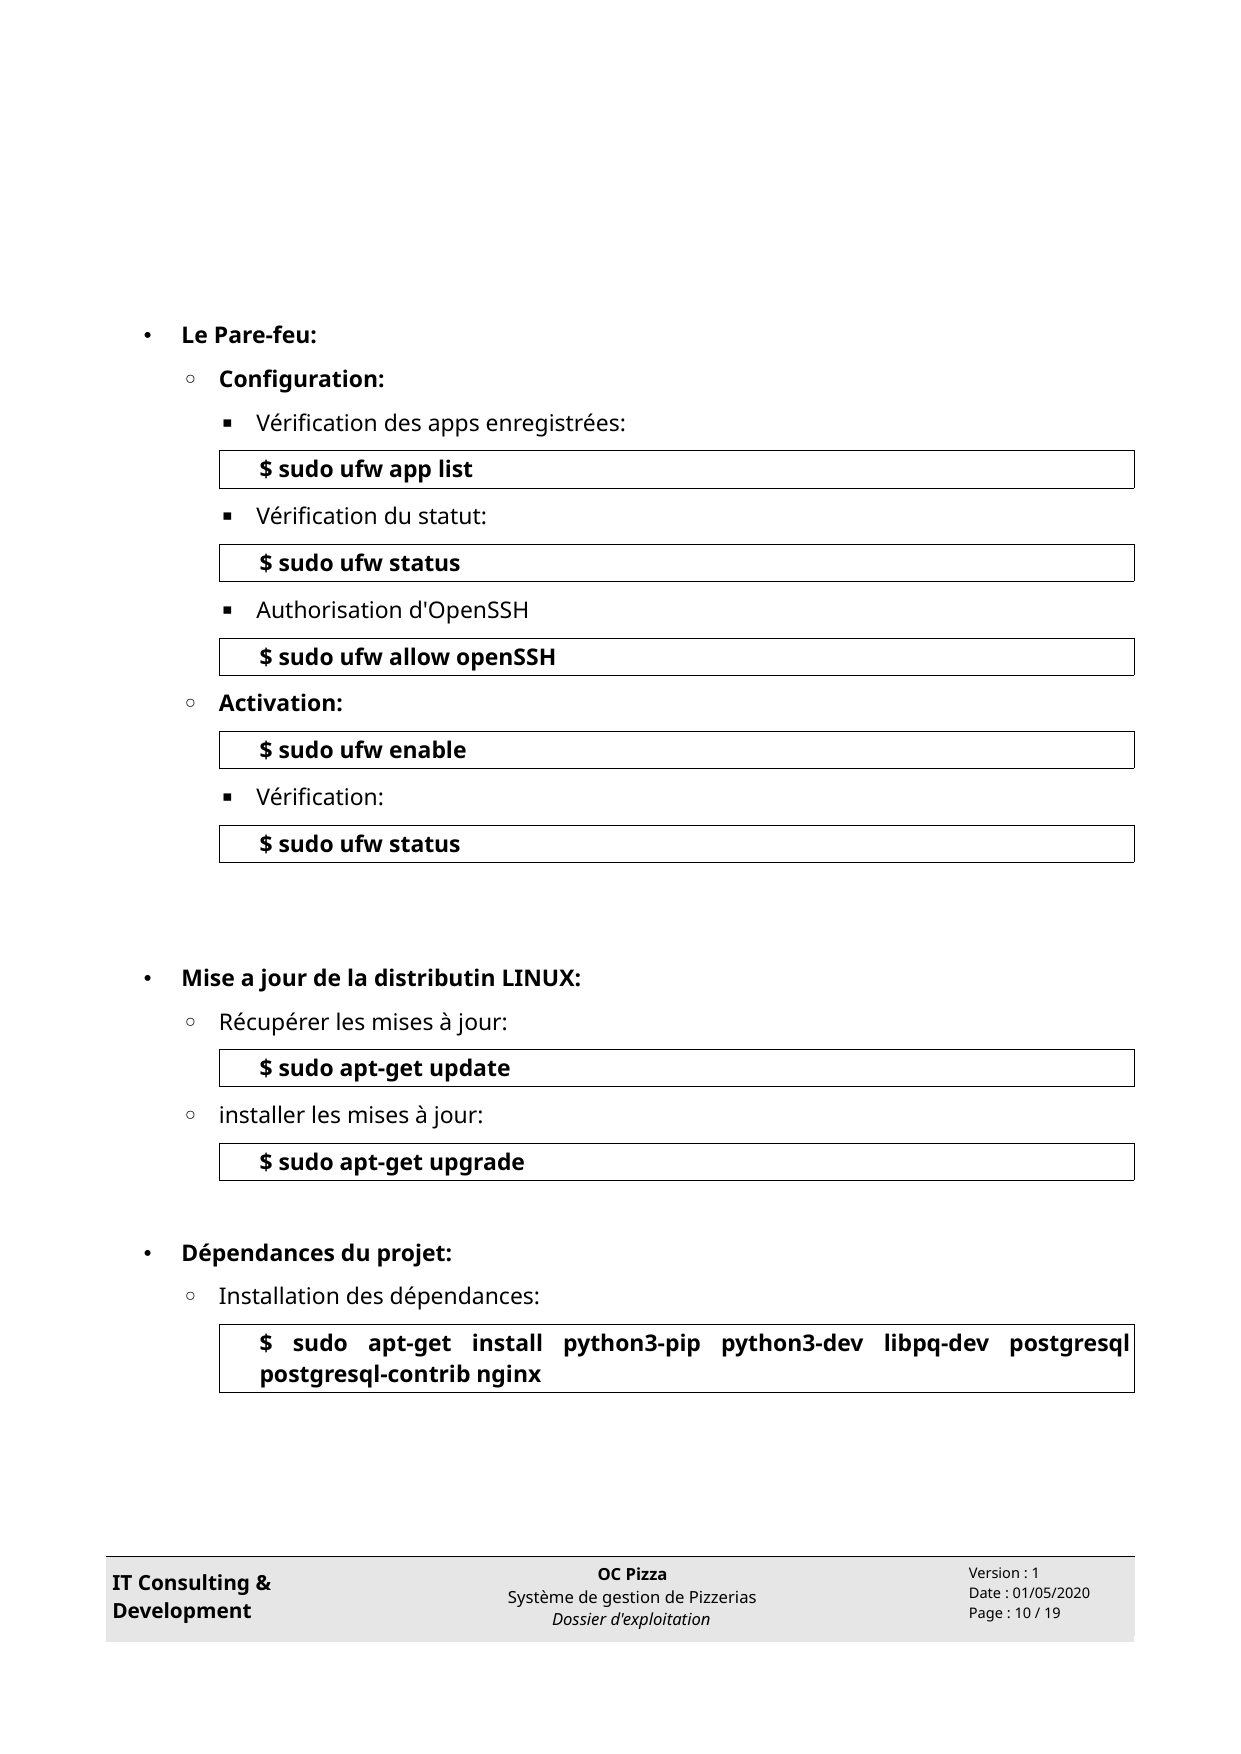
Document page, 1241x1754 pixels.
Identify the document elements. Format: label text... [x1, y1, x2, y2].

list Dépendances du projet: [144, 1236, 1134, 1268]
list Installation des dépendances: [181, 1280, 1134, 1311]
list installer les mises à jour: [181, 1099, 1134, 1130]
list Vérification des apps enregistrées: [219, 407, 1134, 438]
list Configuration: [181, 363, 1134, 394]
list Vérification du statut: [219, 500, 1134, 531]
list $ sudo apt-get upgrade [220, 1144, 1134, 1180]
list $ sudo ufw status [220, 826, 1134, 862]
list $ sudo ufw app list [220, 451, 1134, 488]
list Authorisation d'OpenSSH [219, 594, 1134, 625]
list $ sudo ufw enable [220, 732, 1134, 768]
list Mise a jour de la distributin LINUX: [144, 962, 1134, 993]
list Activation: [181, 687, 1134, 718]
list Récupérer les mises à jour: [181, 1006, 1134, 1037]
list $ sudo apt-get install python3-pip python3-dev libpq-dev postgresql postgresql-contrib nginx [220, 1325, 1134, 1392]
list Vérification: [219, 781, 1134, 812]
list $ sudo ufw status [220, 545, 1134, 581]
list Le Pare-feu: [144, 319, 1134, 350]
list $ sudo apt-get update [220, 1050, 1134, 1086]
list $ sudo ufw allow openSSH [220, 639, 1134, 675]
